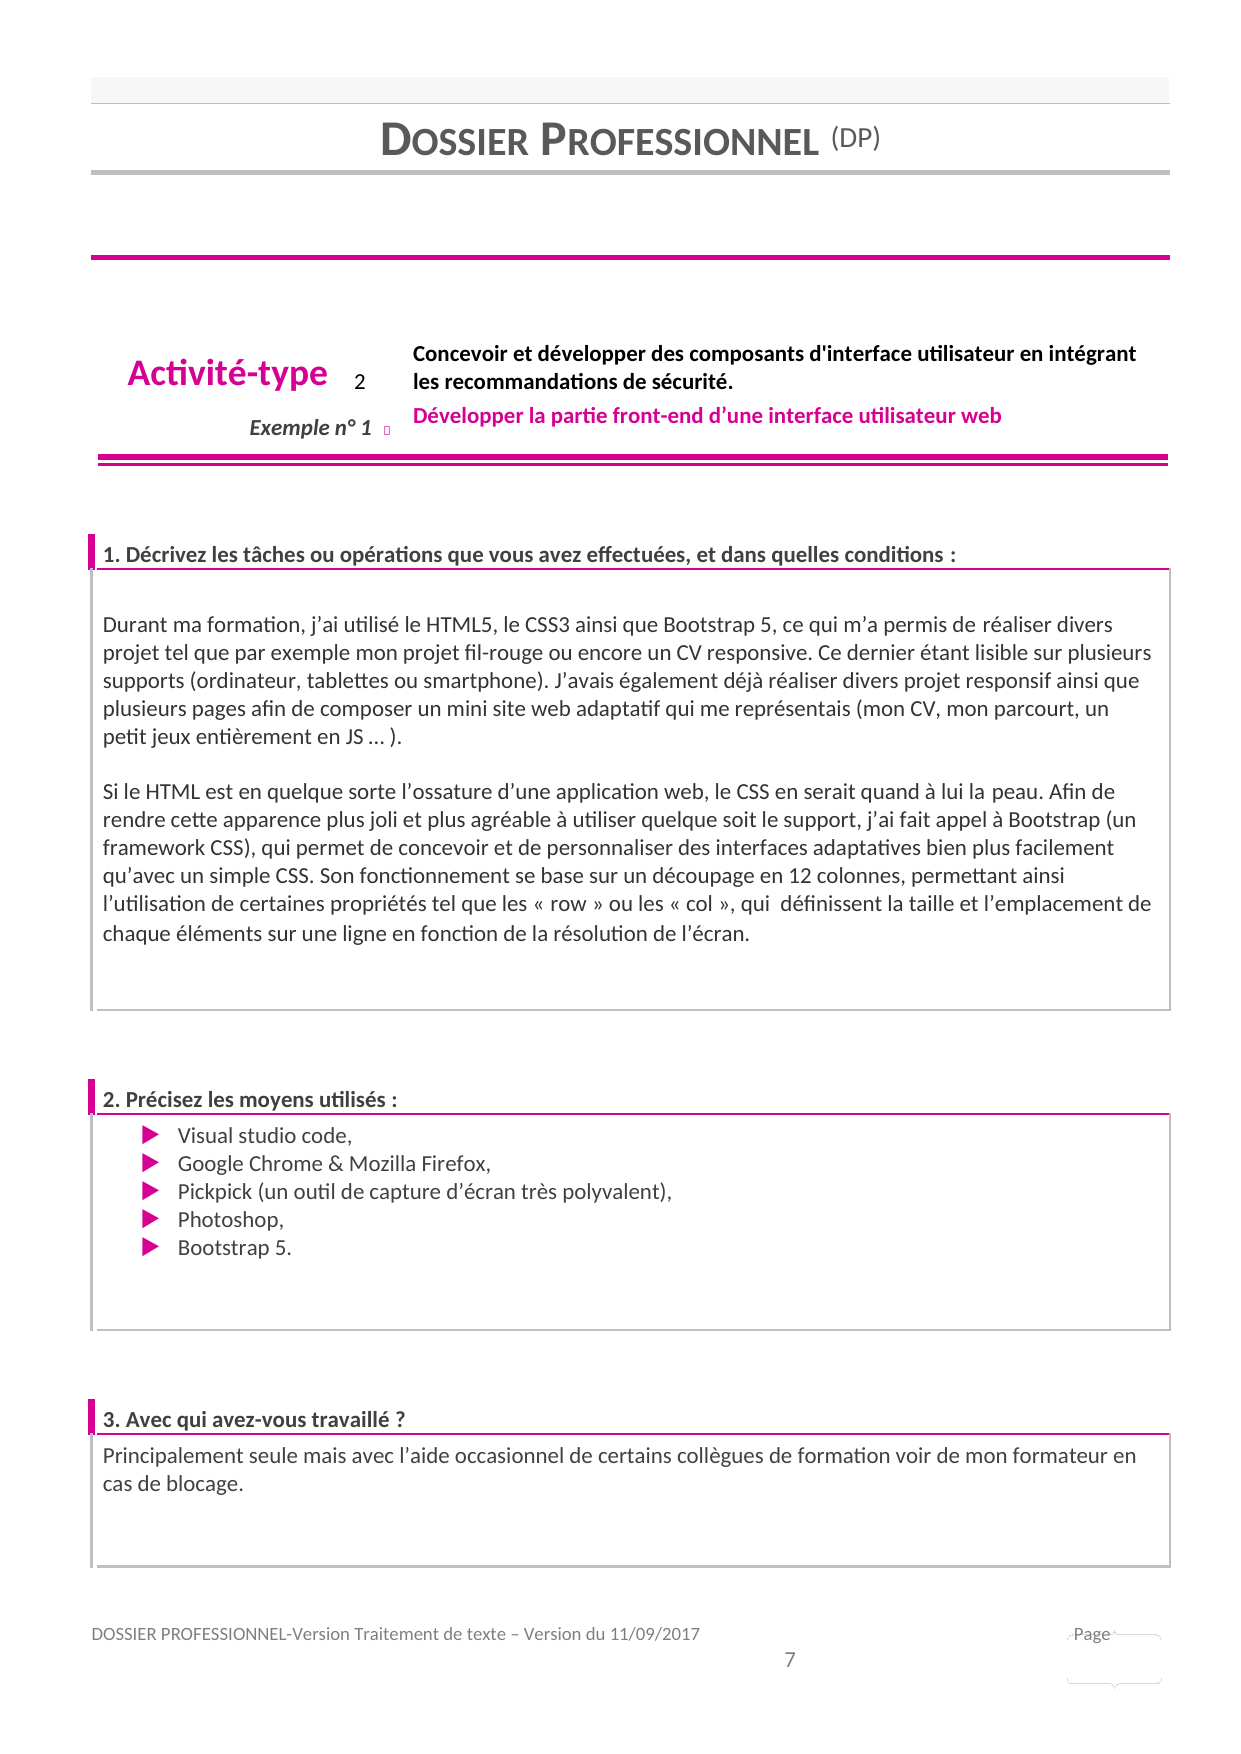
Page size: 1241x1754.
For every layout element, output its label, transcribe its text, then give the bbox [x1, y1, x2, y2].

table_cell [93, 1295, 1169, 1329]
table_cell [1110, 1568, 1169, 1601]
table_cell [1110, 1011, 1169, 1045]
table_header Activité-type [91, 333, 343, 395]
table_cell [93, 1531, 1169, 1565]
table_cell 1. Décrivez les tâches ou opérations que vous avez effectuées, et dans quelles conditions : [95, 534, 1169, 568]
table_header Concevoir et développer des composants d'interface utilisateur en intégrant les recommandations de sécurité. [402, 333, 1169, 395]
table_cell [91, 1045, 1169, 1079]
table_cell Durant ma formation, j’ai utilisé le HTML5, le CSS3 ainsi que Bootstrap 5, ce qui m’a permis de réaliser divers projet tel que par exemple mon projet fil-rouge ou encore un CV responsive. Ce dernier étant lisible sur plusieurs supports (ordinateur, tablettes ou smartphone). J’avais également déjà réaliser divers projet responsif ainsi que plusieurs pages afin de composer un mini site web adaptatif qui me représentais (mon CV, mon parcourt, un petit jeux entièrement en JS … ). Si le HTML est en quelque sorte l’ossature d’une application web, le CSS en serait quand à lui la peau. Afin de rendre cette apparence plus joli et plus agréable à utiliser quelque soit le support, j’ai fait appel à Bootstrap (un framework CSS), qui permet de concevoir et de personnaliser des interfaces adaptatives bien plus facilement qu’avec un simple CSS. Son fonctionnement se base sur un découpage en 12 colonnes, permettant ainsi l’utilisation de certaines propriétés tel que les « row » ou les « col », qui définissent la taille et l’emplacement de chaque éléments sur une ligne en fonction de la résolution de l’écran. [93, 604, 1169, 975]
table_cell Exemple n° 1  [91, 395, 402, 454]
table_cell [93, 1498, 1169, 1531]
table_cell [91, 500, 1169, 534]
table_cell 3. Avec qui avez-vous travaillé ? [95, 1399, 1169, 1433]
table_cell [91, 1365, 1169, 1399]
table_cell [91, 1009, 1110, 1045]
table_cell 2. Précisez les moyens utilisés : [95, 1079, 1169, 1113]
table_cell Visual studio code, Google Chrome & Mozilla Firefox, Pickpick (un outil de capture d’écran très polyvalent), Photoshop, Bootstrap 5. [93, 1113, 1169, 1261]
table_cell [91, 454, 1169, 500]
table_header 2 [343, 333, 402, 395]
table_cell [93, 568, 1169, 604]
table_cell [93, 975, 1169, 1009]
table_cell [93, 1261, 1169, 1295]
table_cell [91, 1565, 1110, 1601]
table_cell Principalement seule mais avec l’aide occasionnel de certains collègues de formation voir de mon formateur en cas de blocage. [93, 1433, 1169, 1497]
table_cell [91, 1329, 1169, 1365]
table_cell Développer la partie front-end d’une interface utilisateur web [402, 395, 1169, 454]
